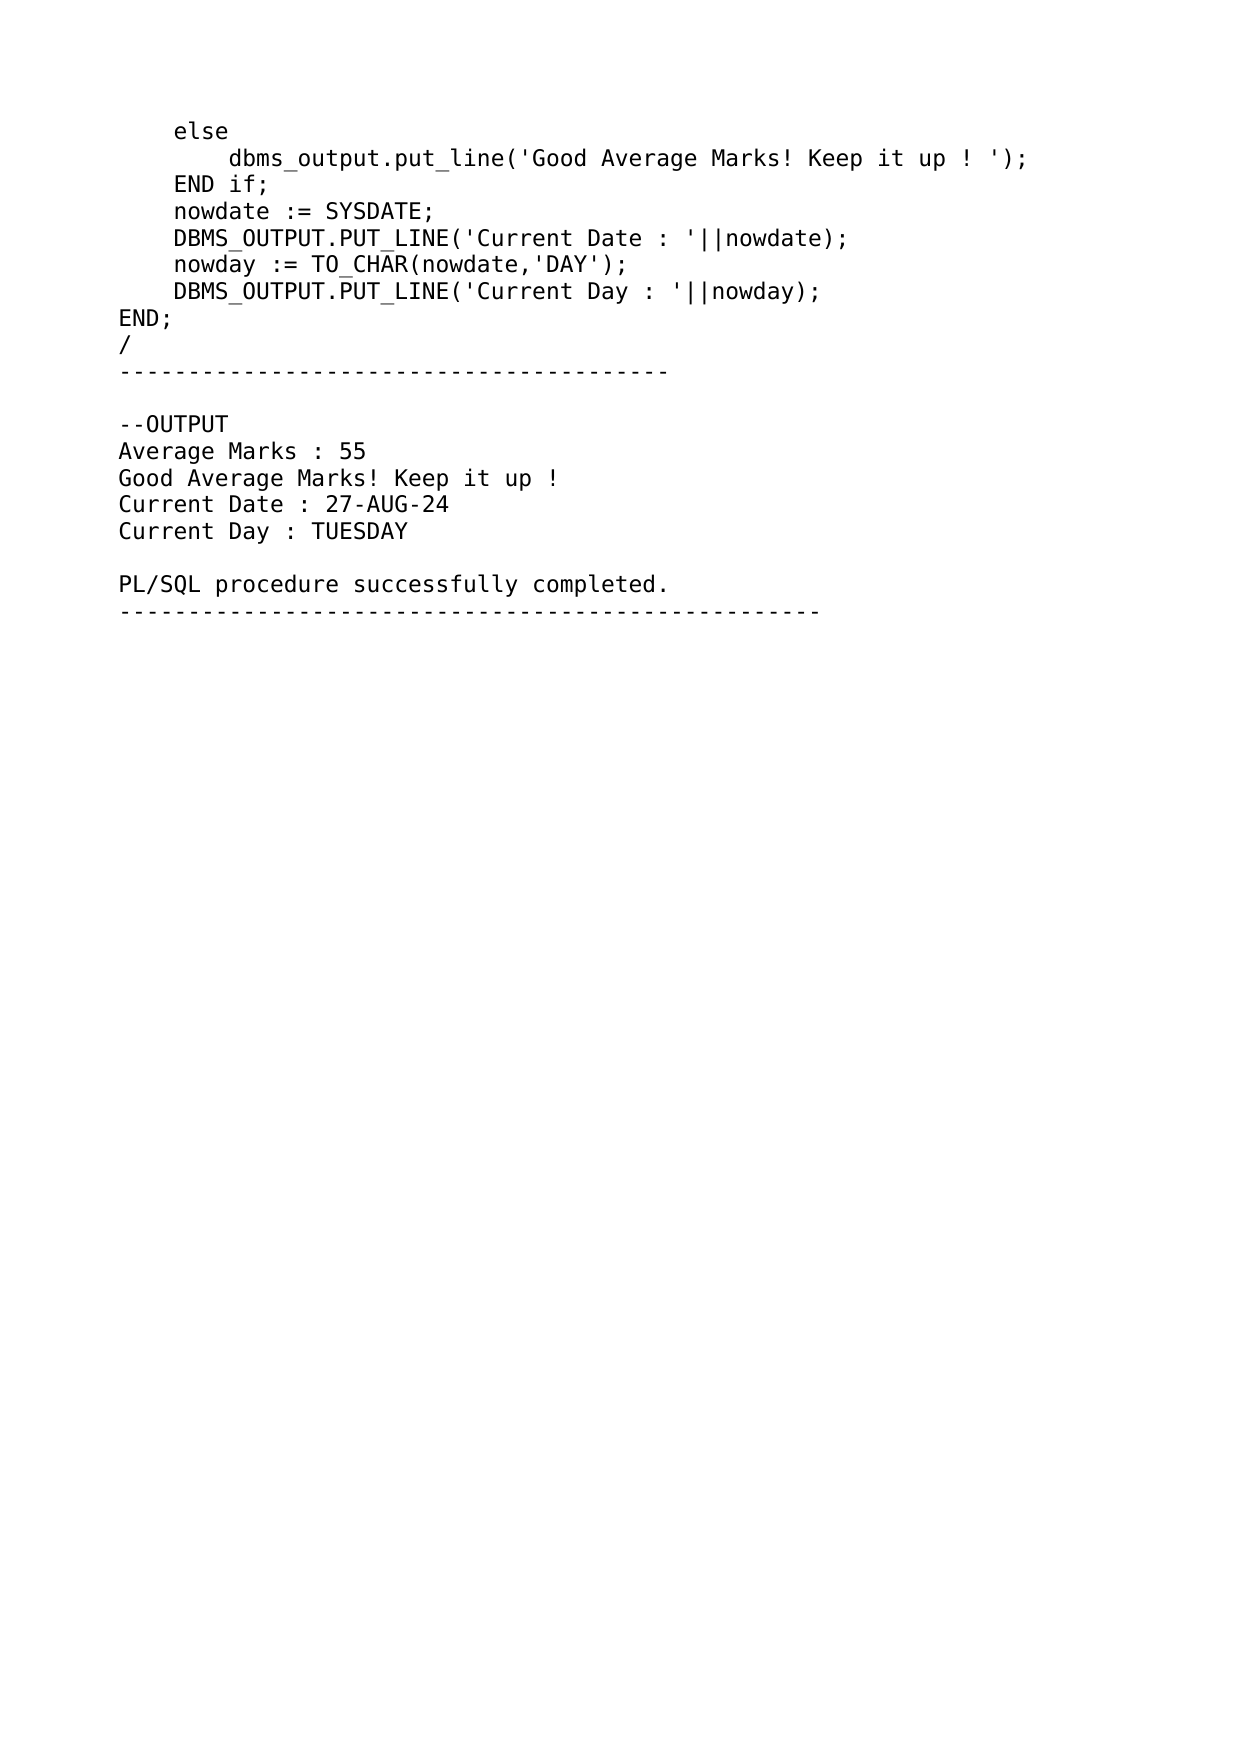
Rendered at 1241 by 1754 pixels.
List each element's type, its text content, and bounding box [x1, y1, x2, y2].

text PL/SQL procedure successfully completed. [118, 571, 1095, 598]
text END if; [118, 171, 1095, 198]
text END; [118, 305, 1095, 331]
text --------------------------------------------------- [118, 598, 1095, 625]
text ---------------------------------------- [118, 358, 1095, 385]
text nowday := TO_CHAR(nowdate,'DAY'); [118, 251, 1095, 278]
text Good Average Marks! Keep it up ! [118, 465, 1095, 491]
text nowdate := SYSDATE; [118, 198, 1095, 225]
text DBMS_OUTPUT.PUT_LINE('Current Date : '||nowdate); [118, 225, 1095, 251]
text Average Marks : 55 [118, 438, 1095, 465]
text --OUTPUT [118, 411, 1095, 438]
text Current Date : 27-AUG-24 [118, 491, 1095, 518]
text dbms_output.put_line('Good Average Marks! Keep it up ! '); [118, 145, 1095, 171]
text / [118, 331, 1095, 358]
text Current Day : TUESDAY [118, 518, 1095, 545]
text DBMS_OUTPUT.PUT_LINE('Current Day : '||nowday); [118, 278, 1095, 305]
text else [118, 118, 1095, 145]
